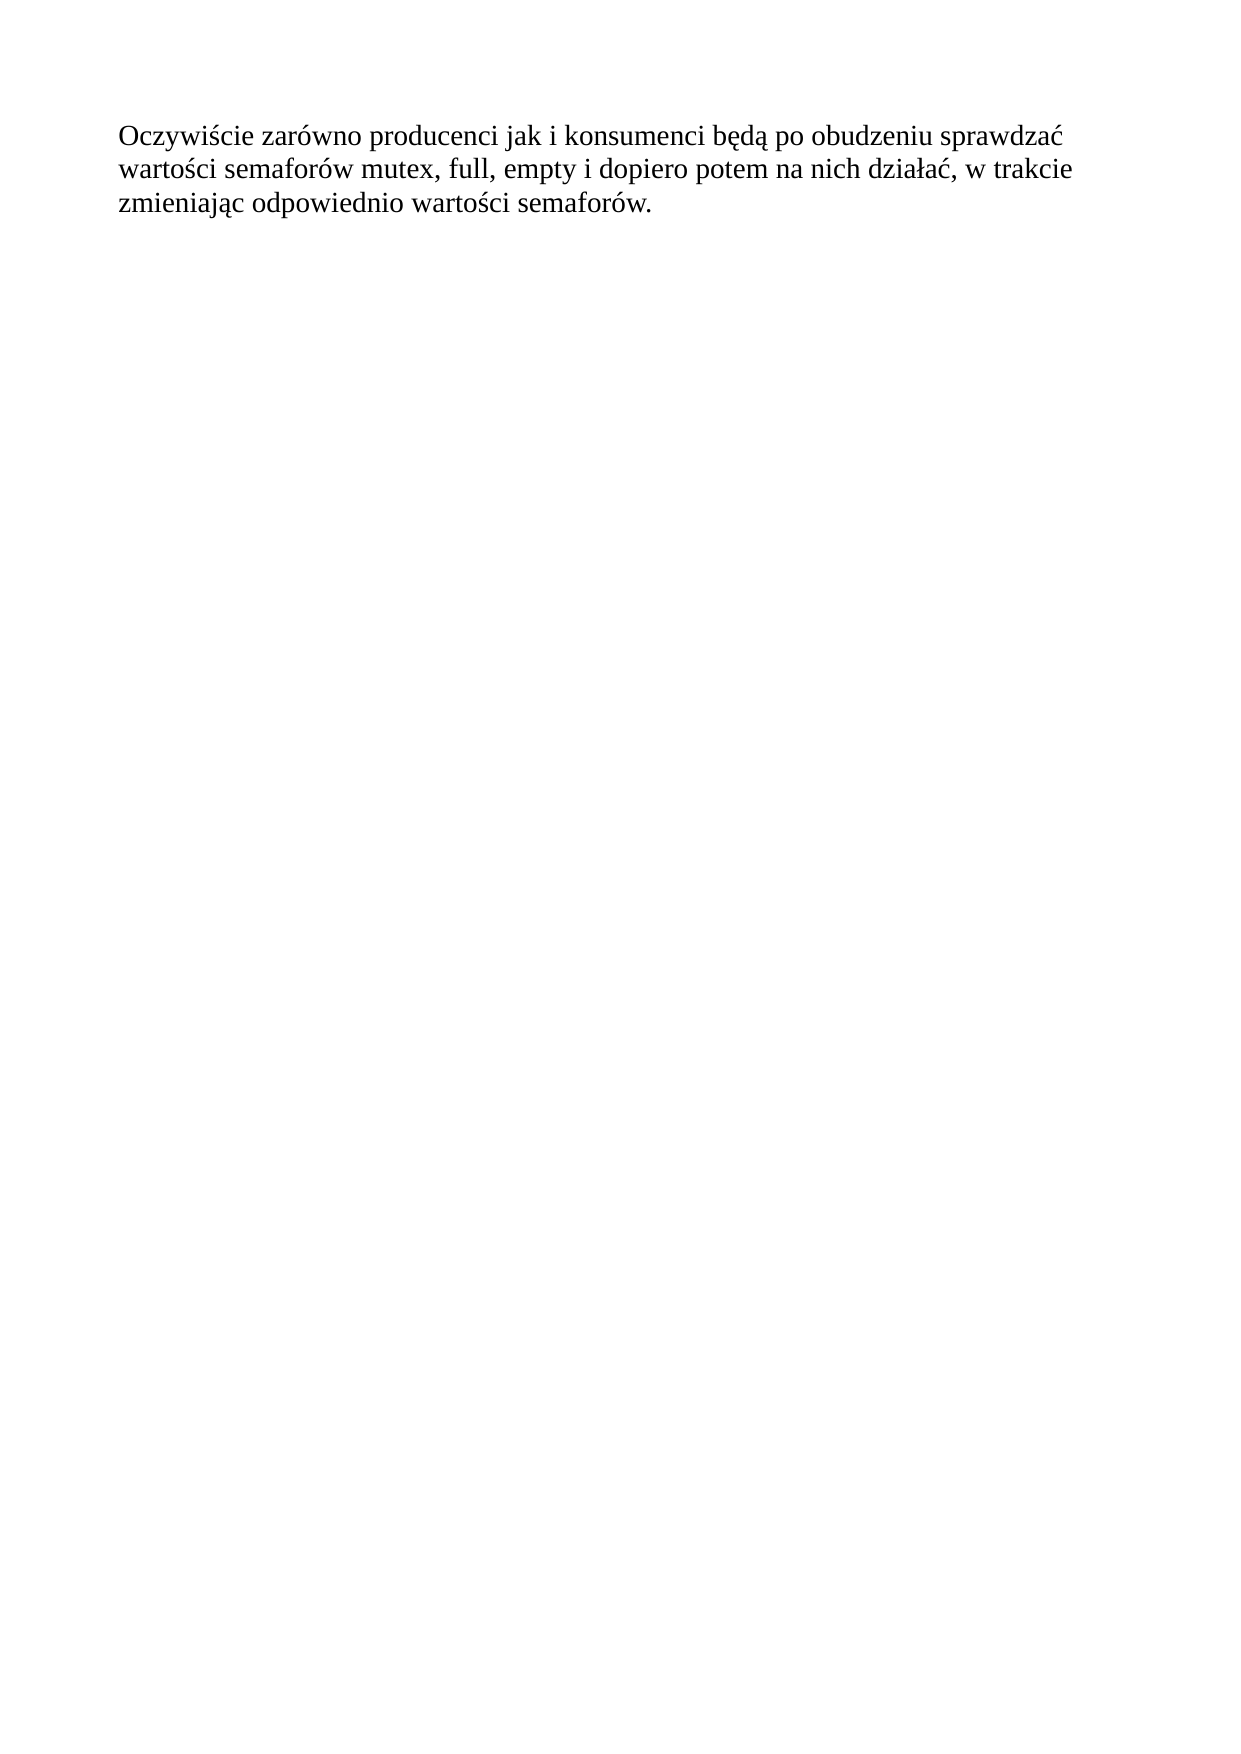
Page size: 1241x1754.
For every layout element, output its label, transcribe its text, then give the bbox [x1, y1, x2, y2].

text Oczywiście zarówno producenci jak i konsumenci będą po obudzeniu sprawdzać wartości semaforów mutex, full, empty i dopiero potem na nich działać, w trakcie zmieniając odpowiednio wartości semaforów. [118, 118, 1122, 219]
